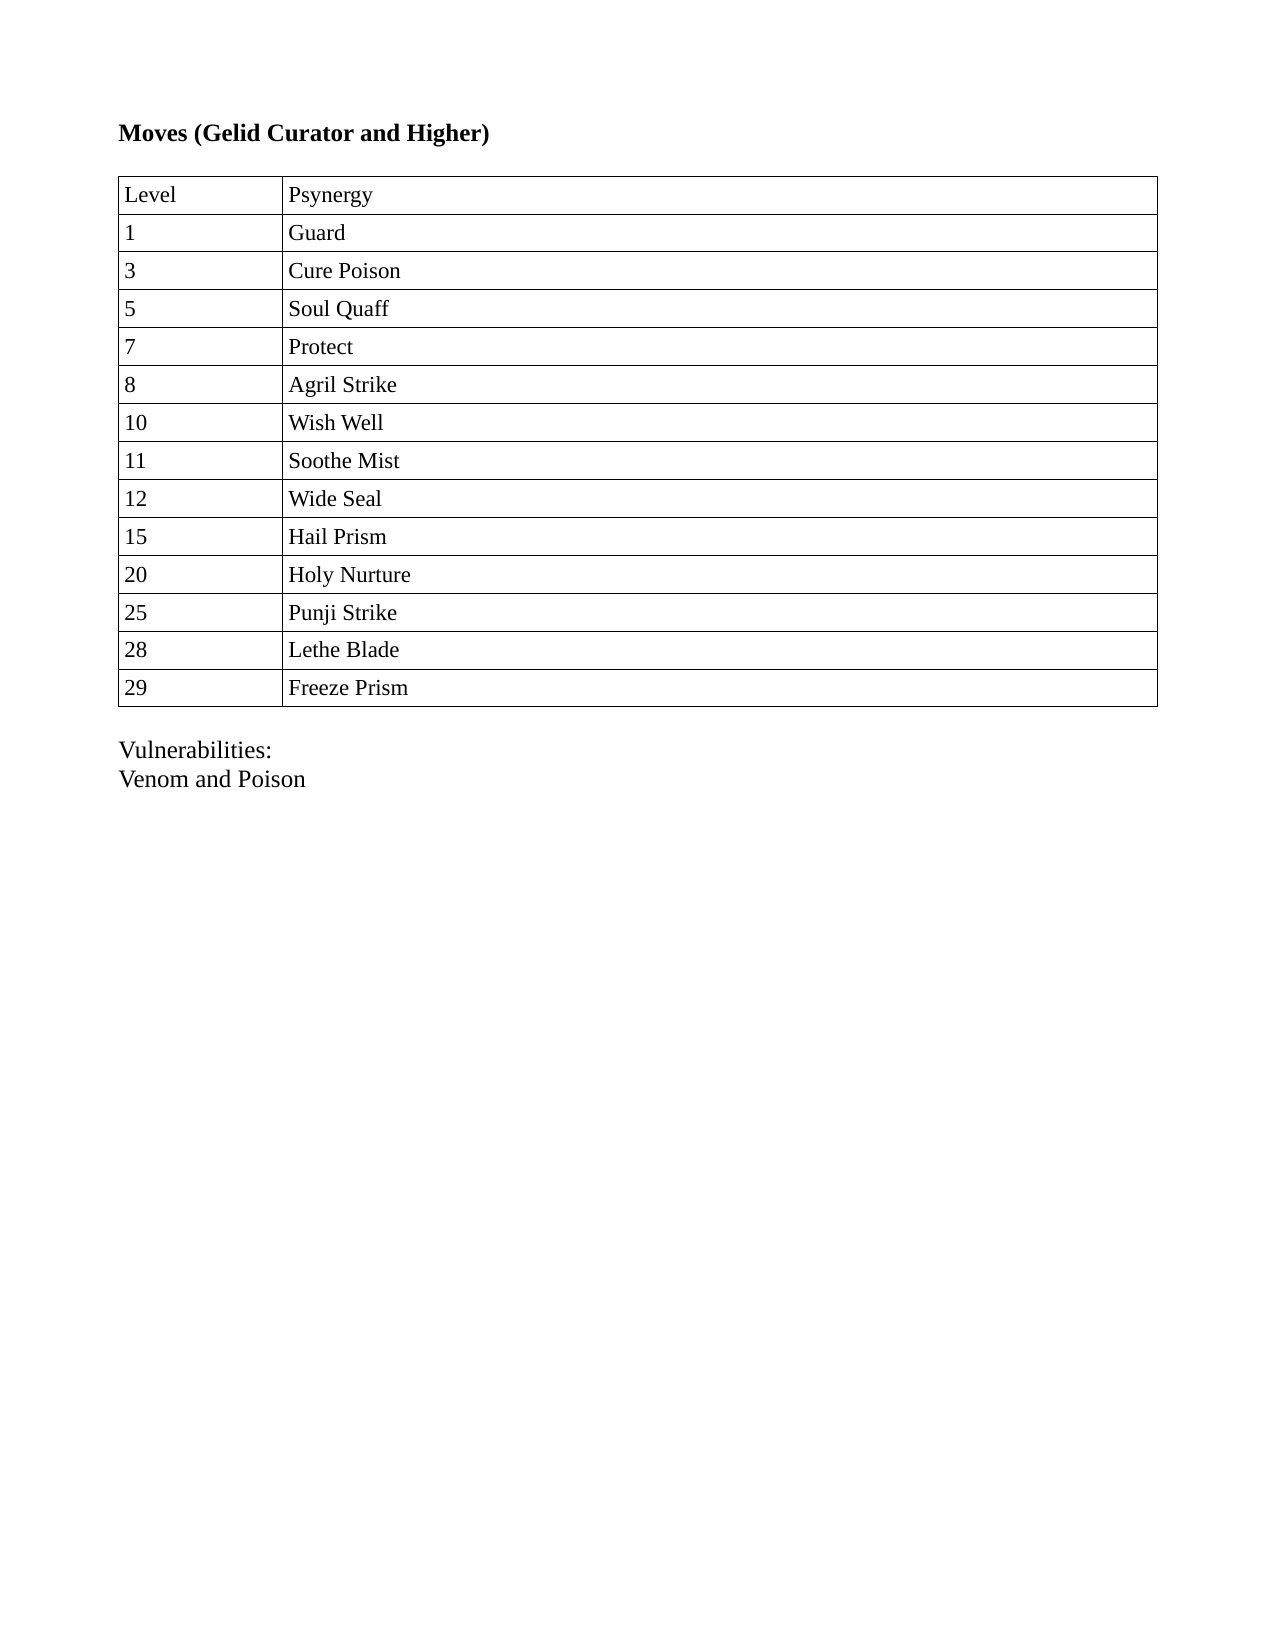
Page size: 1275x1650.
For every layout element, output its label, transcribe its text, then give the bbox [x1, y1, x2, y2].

table_cell Soul Quaff [283, 290, 1157, 327]
table_cell Freeze Prism [283, 670, 1157, 706]
table_cell 1 [119, 215, 282, 251]
table_cell 12 [119, 480, 282, 517]
table_cell 10 [119, 404, 282, 441]
table_cell 15 [119, 518, 282, 555]
table_cell 3 [119, 252, 282, 289]
table_cell 7 [119, 328, 282, 365]
table_cell Guard [283, 215, 1157, 251]
table_cell Soothe Mist [283, 442, 1157, 479]
table_cell 28 [119, 632, 282, 668]
table_header Level [119, 177, 282, 213]
table_cell Wish Well [283, 404, 1157, 441]
table_cell Holy Nurture [283, 556, 1157, 593]
text Moves (Gelid Curator and Higher) [118, 118, 1157, 147]
table_cell 25 [119, 594, 282, 631]
table_cell 20 [119, 556, 282, 593]
table_header Psynergy [283, 177, 1157, 213]
table_cell Hail Prism [283, 518, 1157, 555]
table_cell Wide Seal [283, 480, 1157, 517]
table_cell Protect [283, 328, 1157, 365]
text Vulnerabilities: [118, 735, 1157, 764]
table_cell Lethe Blade [283, 632, 1157, 668]
text Venom and Poison [118, 764, 1157, 793]
table_cell 29 [119, 670, 282, 706]
table_cell 5 [119, 290, 282, 327]
table_cell Cure Poison [283, 252, 1157, 289]
table_cell Punji Strike [283, 594, 1157, 631]
table_cell 8 [119, 366, 282, 403]
table_cell Agril Strike [283, 366, 1157, 403]
table_cell 11 [119, 442, 282, 479]
